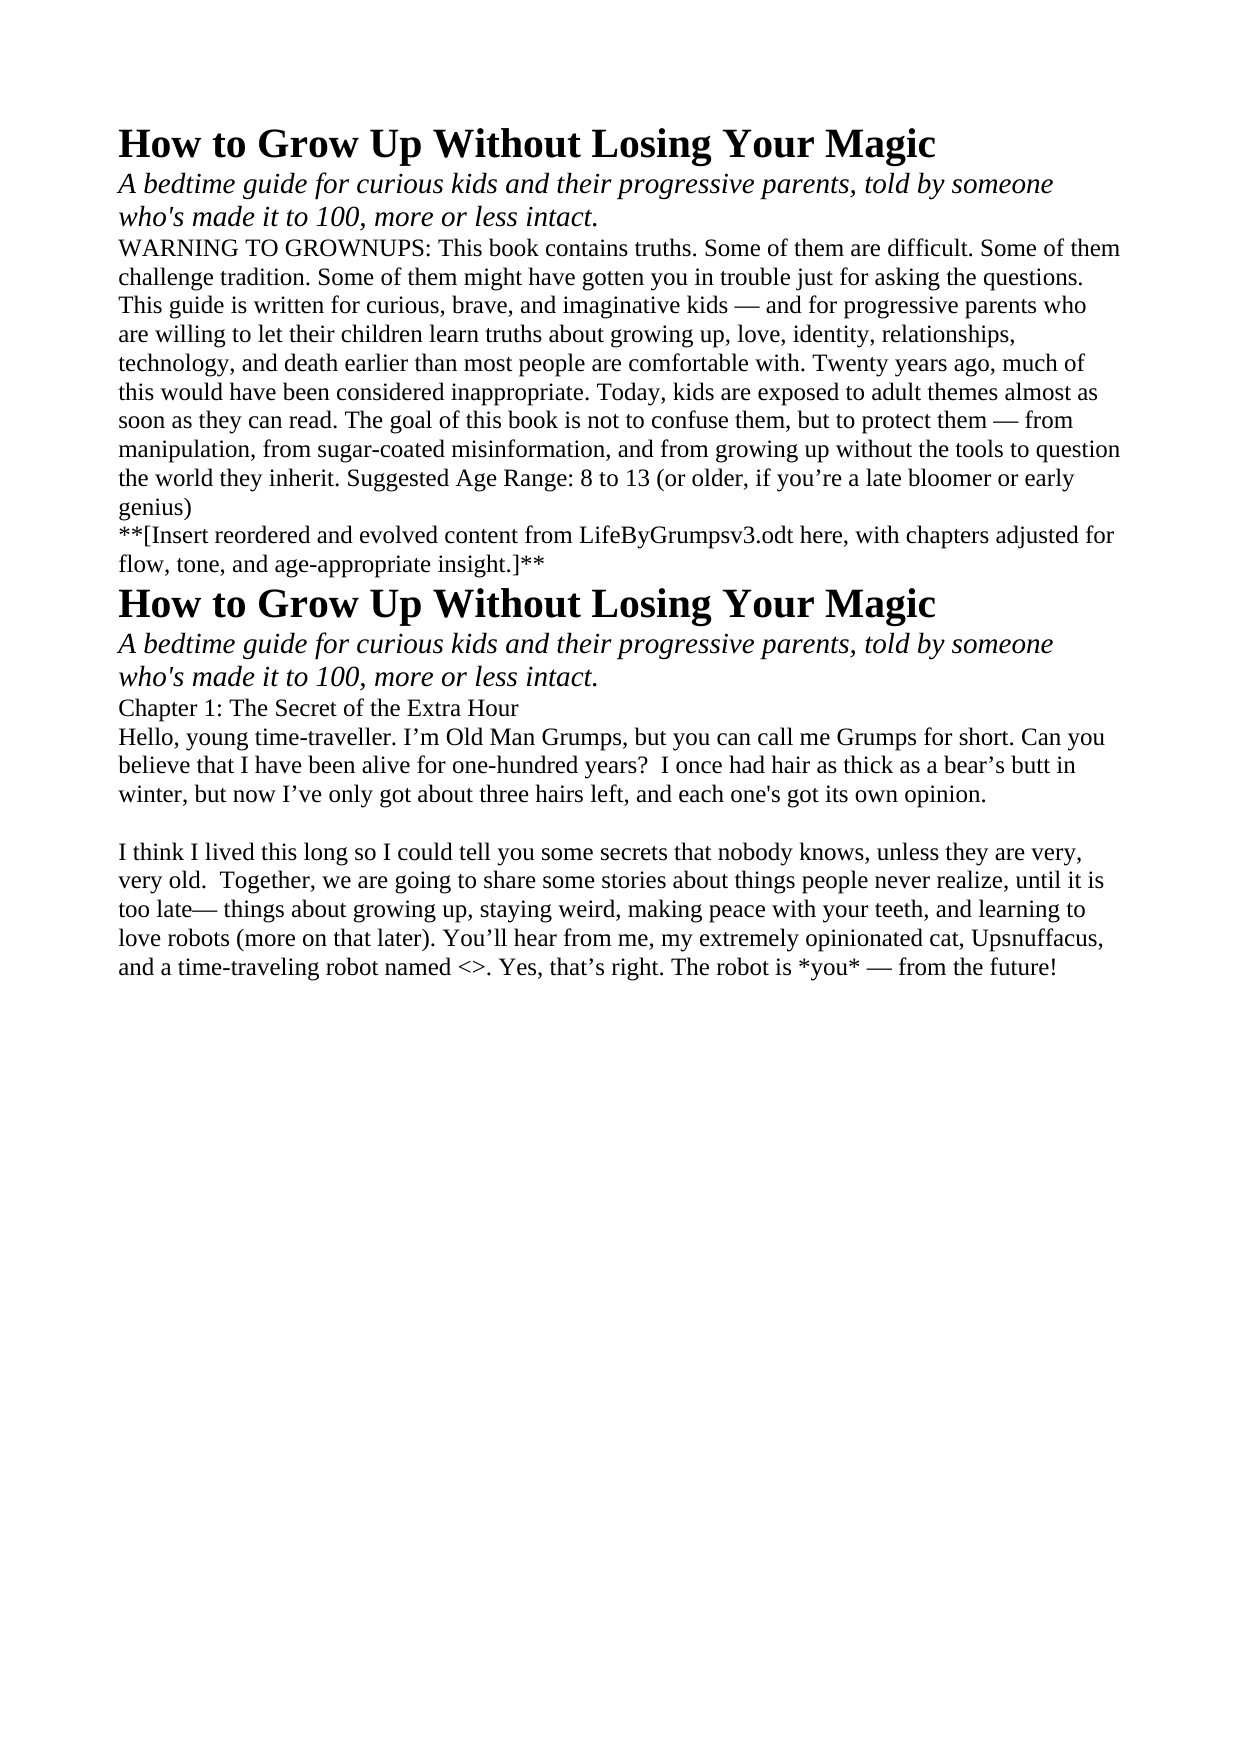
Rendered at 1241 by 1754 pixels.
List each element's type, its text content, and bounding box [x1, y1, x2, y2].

subtitle A bedtime guide for curious kids and their progressive parents, told by someone who's made it to 100, more or less intact. [118, 626, 1122, 693]
subtitle Chapter 1: The Secret of the Extra Hour [118, 693, 1122, 722]
text WARNING TO GROWNUPS: This book contains truths. Some of them are difficult. Some of them challenge tradition. Some of them might have gotten you in trouble just for asking the questions. This guide is written for curious, brave, and imaginative kids — and for progressive parents who are willing to let their children learn truths about growing up, love, identity, relationships, technology, and death earlier than most people are comfortable with. Twenty years ago, much of this would have been considered inappropriate. Today, kids are exposed to adult themes almost as soon as they can read. The goal of this book is not to confuse them, but to protect them — from manipulation, from sugar-coated misinformation, and from growing up without the tools to question the world they inherit. Suggested Age Range: 8 to 13 (or older, if you’re a late bloomer or early genius) [118, 233, 1122, 521]
title How to Grow Up Without Losing Your Magic [118, 118, 1122, 166]
text **[Insert reordered and evolved content from LifeByGrumpsv3.odt here, with chapters adjusted for flow, tone, and age-appropriate insight.]** [118, 521, 1122, 578]
text Hello, young time-traveller. I’m Old Man Grumps, but you can call me Grumps for short. Can you believe that I have been alive for one-hundred years? I once had hair as thick as a bear’s butt in winter, but now I’ve only got about three hairs left, and each one's got its own opinion. [118, 722, 1122, 808]
subtitle A bedtime guide for curious kids and their progressive parents, told by someone who's made it to 100, more or less intact. [118, 166, 1122, 233]
title How to Grow Up Without Losing Your Magic [118, 578, 1122, 626]
text I think I lived this long so I could tell you some secrets that nobody knows, unless they are very, very old. Together, we are going to share some stories about things people never realize, until it is too late— things about growing up, staying weird, making peace with your teeth, and learning to love robots (more on that later). You’ll hear from me, my extremely opinionated cat, Upsnuffacus, and a time-traveling robot named <>. Yes, that’s right. The robot is *you* — from the future! [118, 837, 1122, 981]
